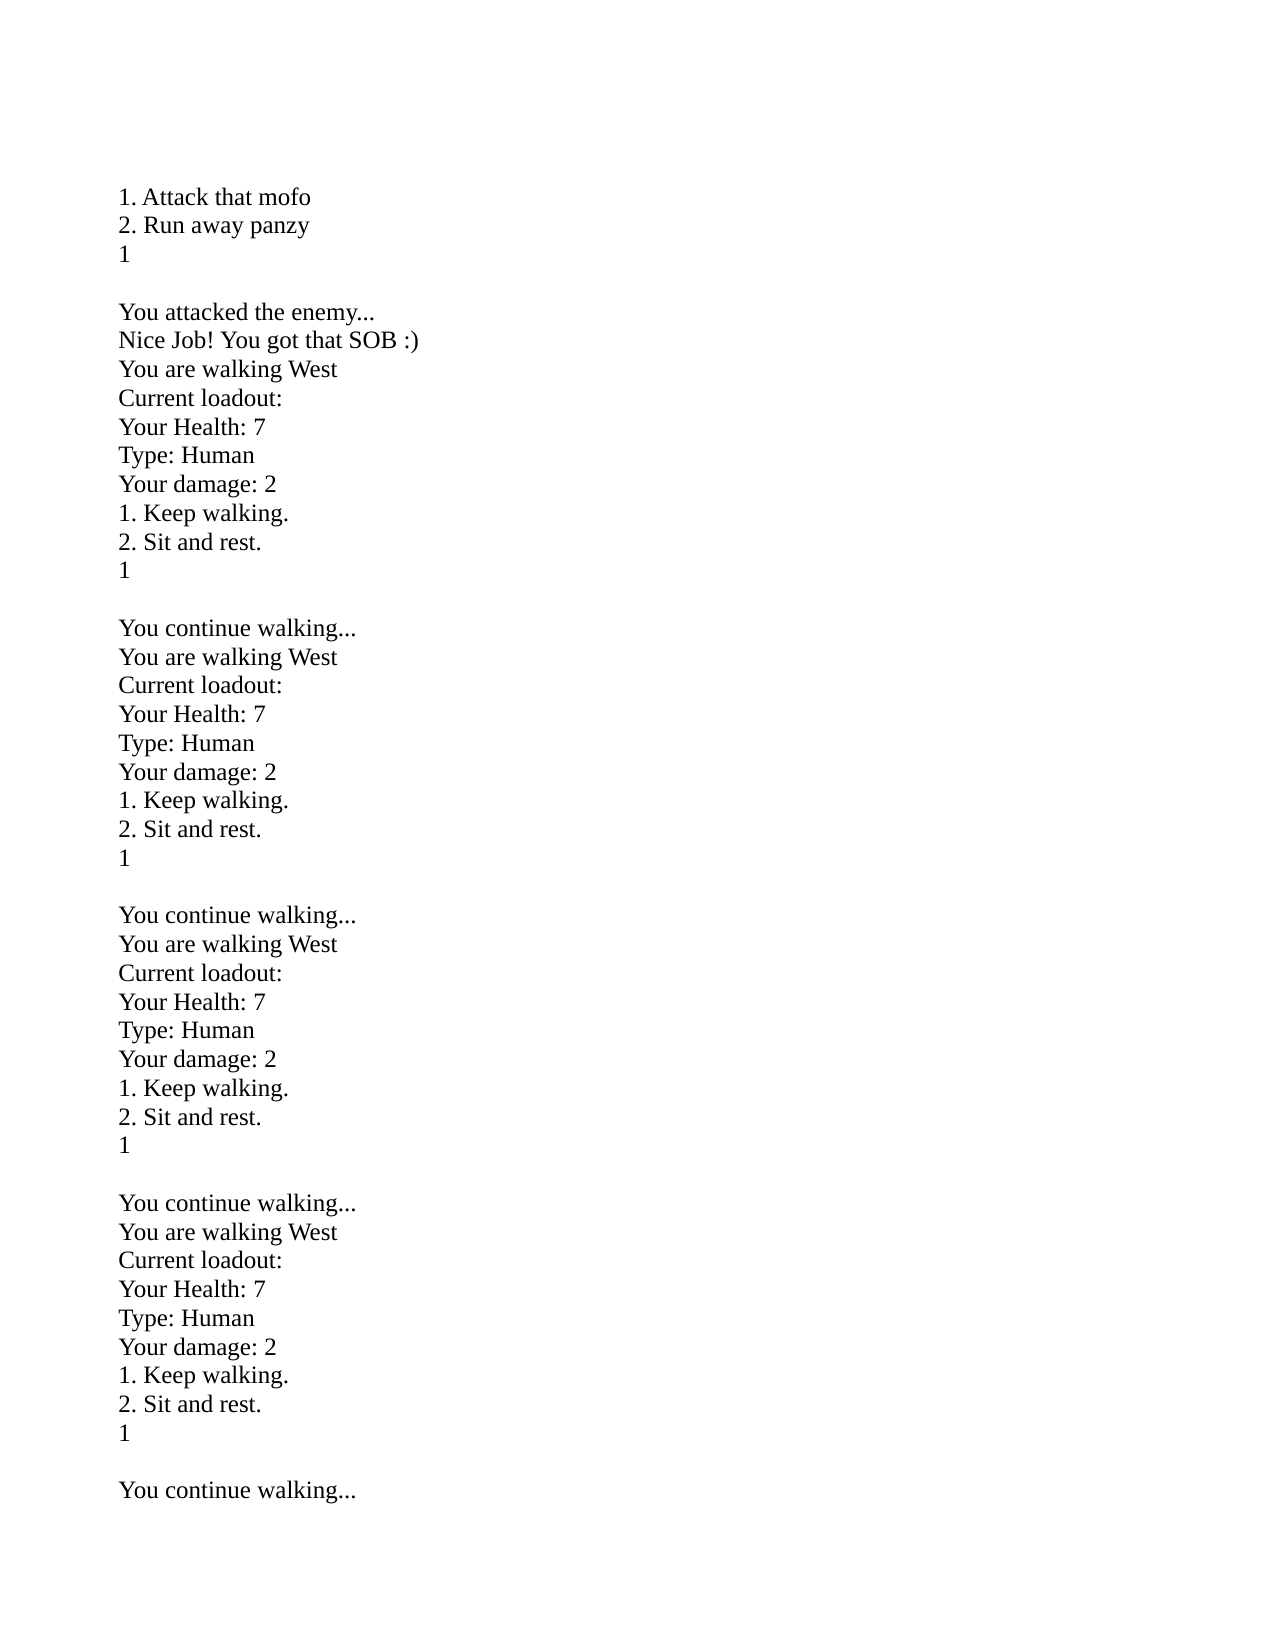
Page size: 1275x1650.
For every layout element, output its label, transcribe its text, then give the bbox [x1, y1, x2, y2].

text Type: Human [118, 440, 1157, 469]
text You continue walking... [118, 1475, 1157, 1504]
text Your damage: 2 [118, 757, 1157, 785]
text Your Health: 7 [118, 699, 1157, 728]
text Current loadout: [118, 958, 1157, 987]
text Your Health: 7 [118, 1274, 1157, 1303]
text Current loadout: [118, 670, 1157, 699]
text 2. Sit and rest. [118, 1102, 1157, 1130]
text Current loadout: [118, 383, 1157, 412]
text 1. Keep walking. [118, 785, 1157, 814]
text Your Health: 7 [118, 987, 1157, 1015]
text You continue walking... [118, 613, 1157, 642]
text 1. Attack that mofo [118, 182, 1157, 210]
text 1 [118, 1130, 1157, 1159]
text 1 [118, 555, 1157, 584]
text 1. Keep walking. [118, 1073, 1157, 1102]
text You are walking West [118, 354, 1157, 383]
text 1 [118, 843, 1157, 872]
text Type: Human [118, 1015, 1157, 1044]
text You are walking West [118, 1217, 1157, 1245]
text You continue walking... [118, 1188, 1157, 1217]
text You are walking West [118, 929, 1157, 958]
text 1 [118, 239, 1157, 268]
text Nice Job! You got that SOB :) [118, 325, 1157, 354]
text You attacked the enemy... [118, 297, 1157, 325]
text 2. Run away panzy [118, 210, 1157, 239]
text You continue walking... [118, 900, 1157, 929]
text 2. Sit and rest. [118, 1389, 1157, 1418]
text Your damage: 2 [118, 469, 1157, 498]
text Current loadout: [118, 1245, 1157, 1274]
text Your damage: 2 [118, 1332, 1157, 1360]
text 1. Keep walking. [118, 1360, 1157, 1389]
text 2. Sit and rest. [118, 814, 1157, 843]
text Your damage: 2 [118, 1044, 1157, 1073]
text 1. Keep walking. [118, 498, 1157, 527]
text 2. Sit and rest. [118, 527, 1157, 555]
text Type: Human [118, 728, 1157, 757]
text Type: Human [118, 1303, 1157, 1332]
text You are walking West [118, 642, 1157, 670]
text Your Health: 7 [118, 412, 1157, 440]
text 1 [118, 1418, 1157, 1447]
